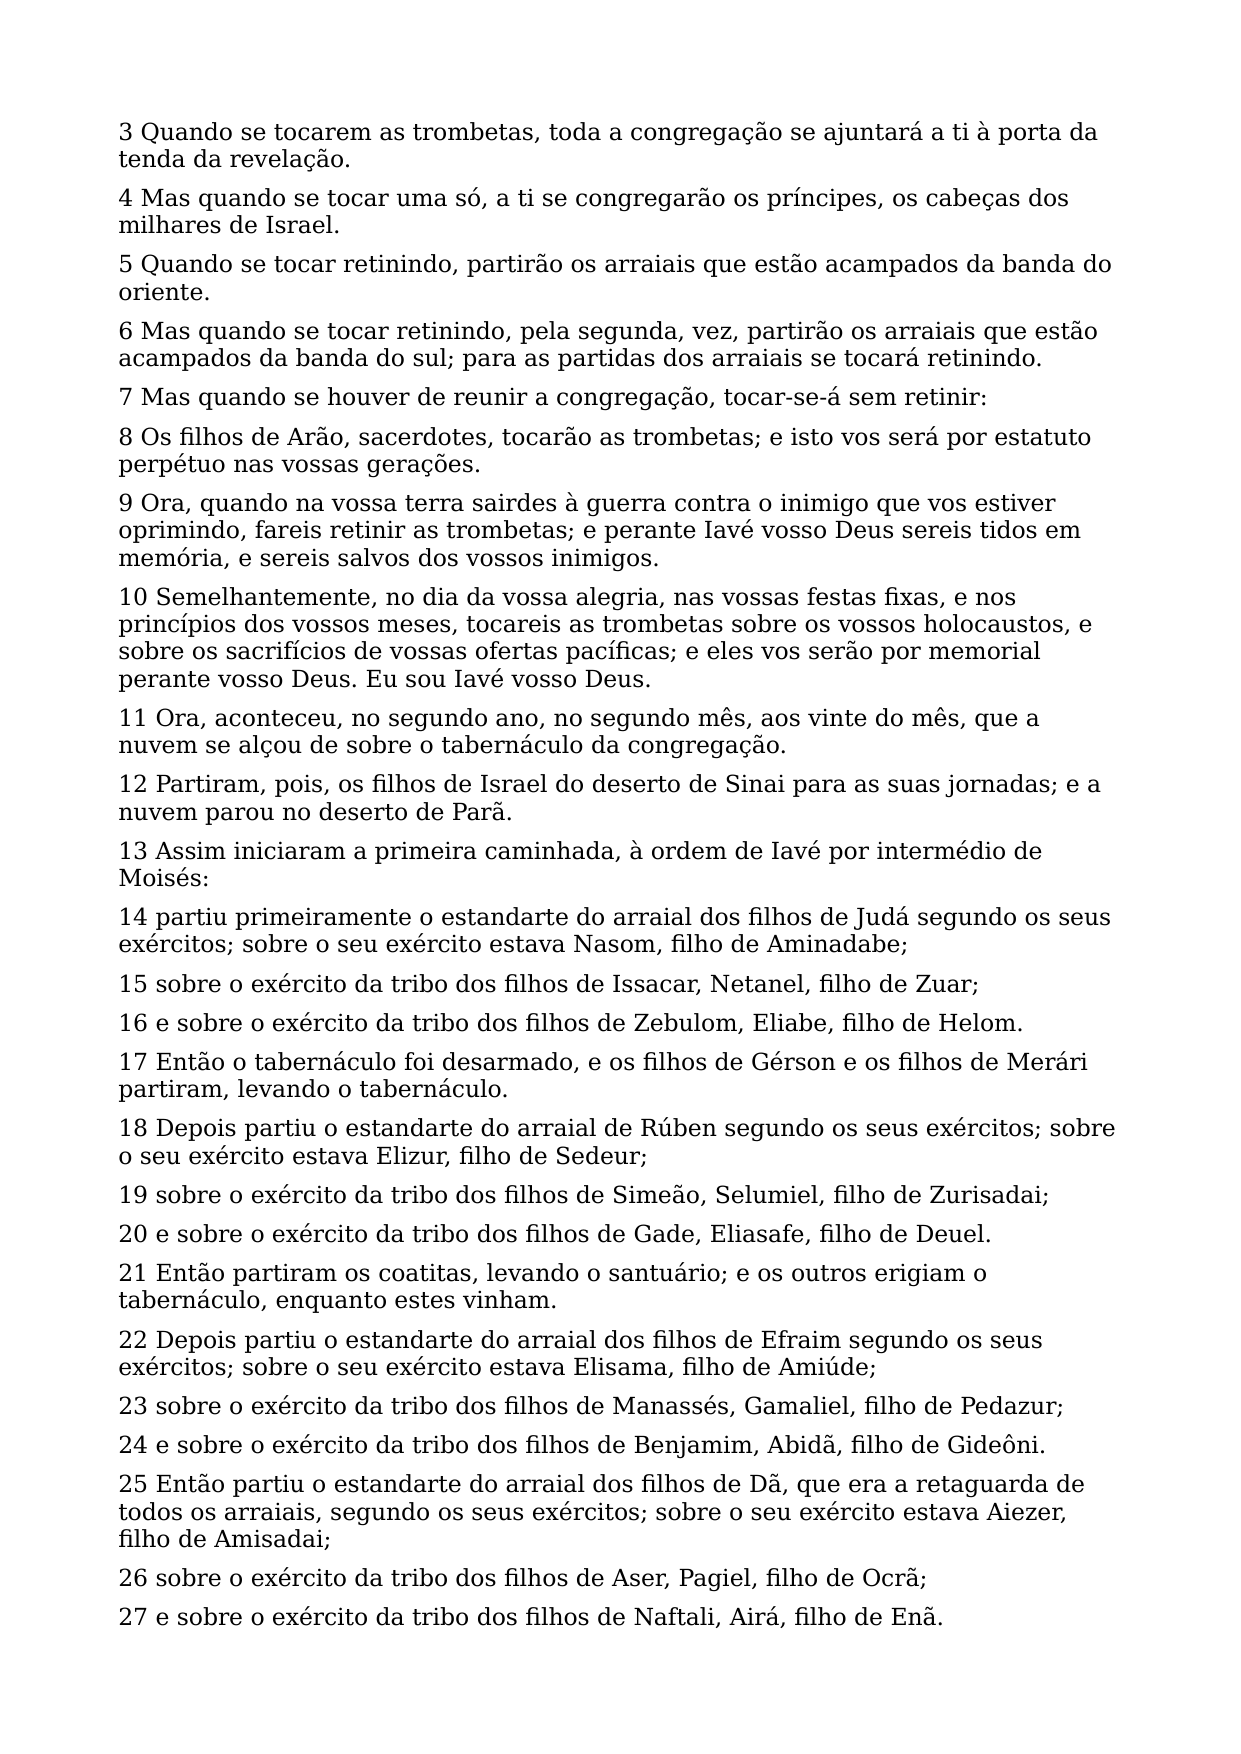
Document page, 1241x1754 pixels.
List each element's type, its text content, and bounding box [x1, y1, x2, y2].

text 19 sobre o exército da tribo dos filhos de Simeão, Selumiel, filho de Zurisadai; [118, 1181, 1122, 1209]
text 16 e sobre o exército da tribo dos filhos de Zebulom, Eliabe, filho de Helom. [118, 1009, 1122, 1037]
text 24 e sobre o exército da tribo dos filhos de Benjamim, Abidã, filho de Gideôni. [118, 1432, 1122, 1459]
text 4 Mas quando se tocar uma só, a ti se congregarão os príncipes, os cabeças dos milhares de Israel. [118, 184, 1122, 239]
text 5 Quando se tocar retinindo, partirão os arraiais que estão acampados da banda do oriente. [118, 251, 1122, 306]
text 10 Semelhantemente, no dia da vossa alegria, nas vossas festas fixas, e nos princípios dos vossos meses, tocareis as trombetas sobre os vossos holocaustos, e sobre os sacrifícios de vossas ofertas pacíficas; e eles vos serão por memorial perante vosso Deus. Eu sou Iavé vosso Deus. [118, 583, 1122, 692]
text 22 Depois partiu o estandarte do arraial dos filhos de Efraim segundo os seus exércitos; sobre o seu exército estava Elisama, filho de Amiúde; [118, 1326, 1122, 1381]
text 13 Assim iniciaram a primeira caminhada, à ordem de Iavé por intermédio de Moisés: [118, 837, 1122, 892]
text 26 sobre o exército da tribo dos filhos de Aser, Pagiel, filho de Ocrã; [118, 1565, 1122, 1592]
text 11 Ora, aconteceu, no segundo ano, no segundo mês, aos vinte do mês, que a nuvem se alçou de sobre o tabernáculo da congregação. [118, 704, 1122, 759]
text 18 Depois partiu o estandarte do arraial de Rúben segundo os seus exércitos; sobre o seu exército estava Elizur, filho de Sedeur; [118, 1115, 1122, 1169]
text 27 e sobre o exército da tribo dos filhos de Naftali, Airá, filho de Enã. [118, 1604, 1122, 1631]
text 6 Mas quando se tocar retinindo, pela segunda, vez, partirão os arraiais que estão acampados da banda do sul; para as partidas dos arraiais se tocará retinindo. [118, 317, 1122, 372]
text 23 sobre o exército da tribo dos filhos de Manassés, Gamaliel, filho de Pedazur; [118, 1393, 1122, 1420]
text 25 Então partiu o estandarte do arraial dos filhos de Dã, que era a retaguarda de todos os arraiais, segundo os seus exércitos; sobre o seu exército estava Aiezer, filho de Amisadai; [118, 1471, 1122, 1553]
text 15 sobre o exército da tribo dos filhos de Issacar, Netanel, filho de Zuar; [118, 970, 1122, 997]
text 3 Quando se tocarem as trombetas, toda a congregação se ajuntará a ti à porta da tenda da revelação. [118, 118, 1122, 173]
text 14 partiu primeiramente o estandarte do arraial dos filhos de Judá segundo os seus exércitos; sobre o seu exército estava Nasom, filho de Aminadabe; [118, 904, 1122, 958]
text 21 Então partiram os coatitas, levando o santuário; e os outros erigiam o tabernáculo, enquanto estes vinham. [118, 1260, 1122, 1314]
text 9 Ora, quando na vossa terra sairdes à guerra contra o inimigo que vos estiver oprimindo, fareis retinir as trombetas; e perante Iavé vosso Deus sereis tidos em memória, e sereis salvos dos vossos inimigos. [118, 489, 1122, 571]
text 17 Então o tabernáculo foi desarmado, e os filhos de Gérson e os filhos de Merári partiram, levando o tabernáculo. [118, 1048, 1122, 1103]
text 7 Mas quando se houver de reunir a congregação, tocar-se-á sem retinir: [118, 384, 1122, 411]
text 12 Partiram, pois, os filhos de Israel do deserto de Sinai para as suas jornadas; e a nuvem parou no deserto de Parã. [118, 771, 1122, 825]
text 20 e sobre o exército da tribo dos filhos de Gade, Eliasafe, filho de Deuel. [118, 1221, 1122, 1248]
text 8 Os filhos de Arão, sacerdotes, tocarão as trombetas; e isto vos será por estatuto perpétuo nas vossas gerações. [118, 423, 1122, 478]
